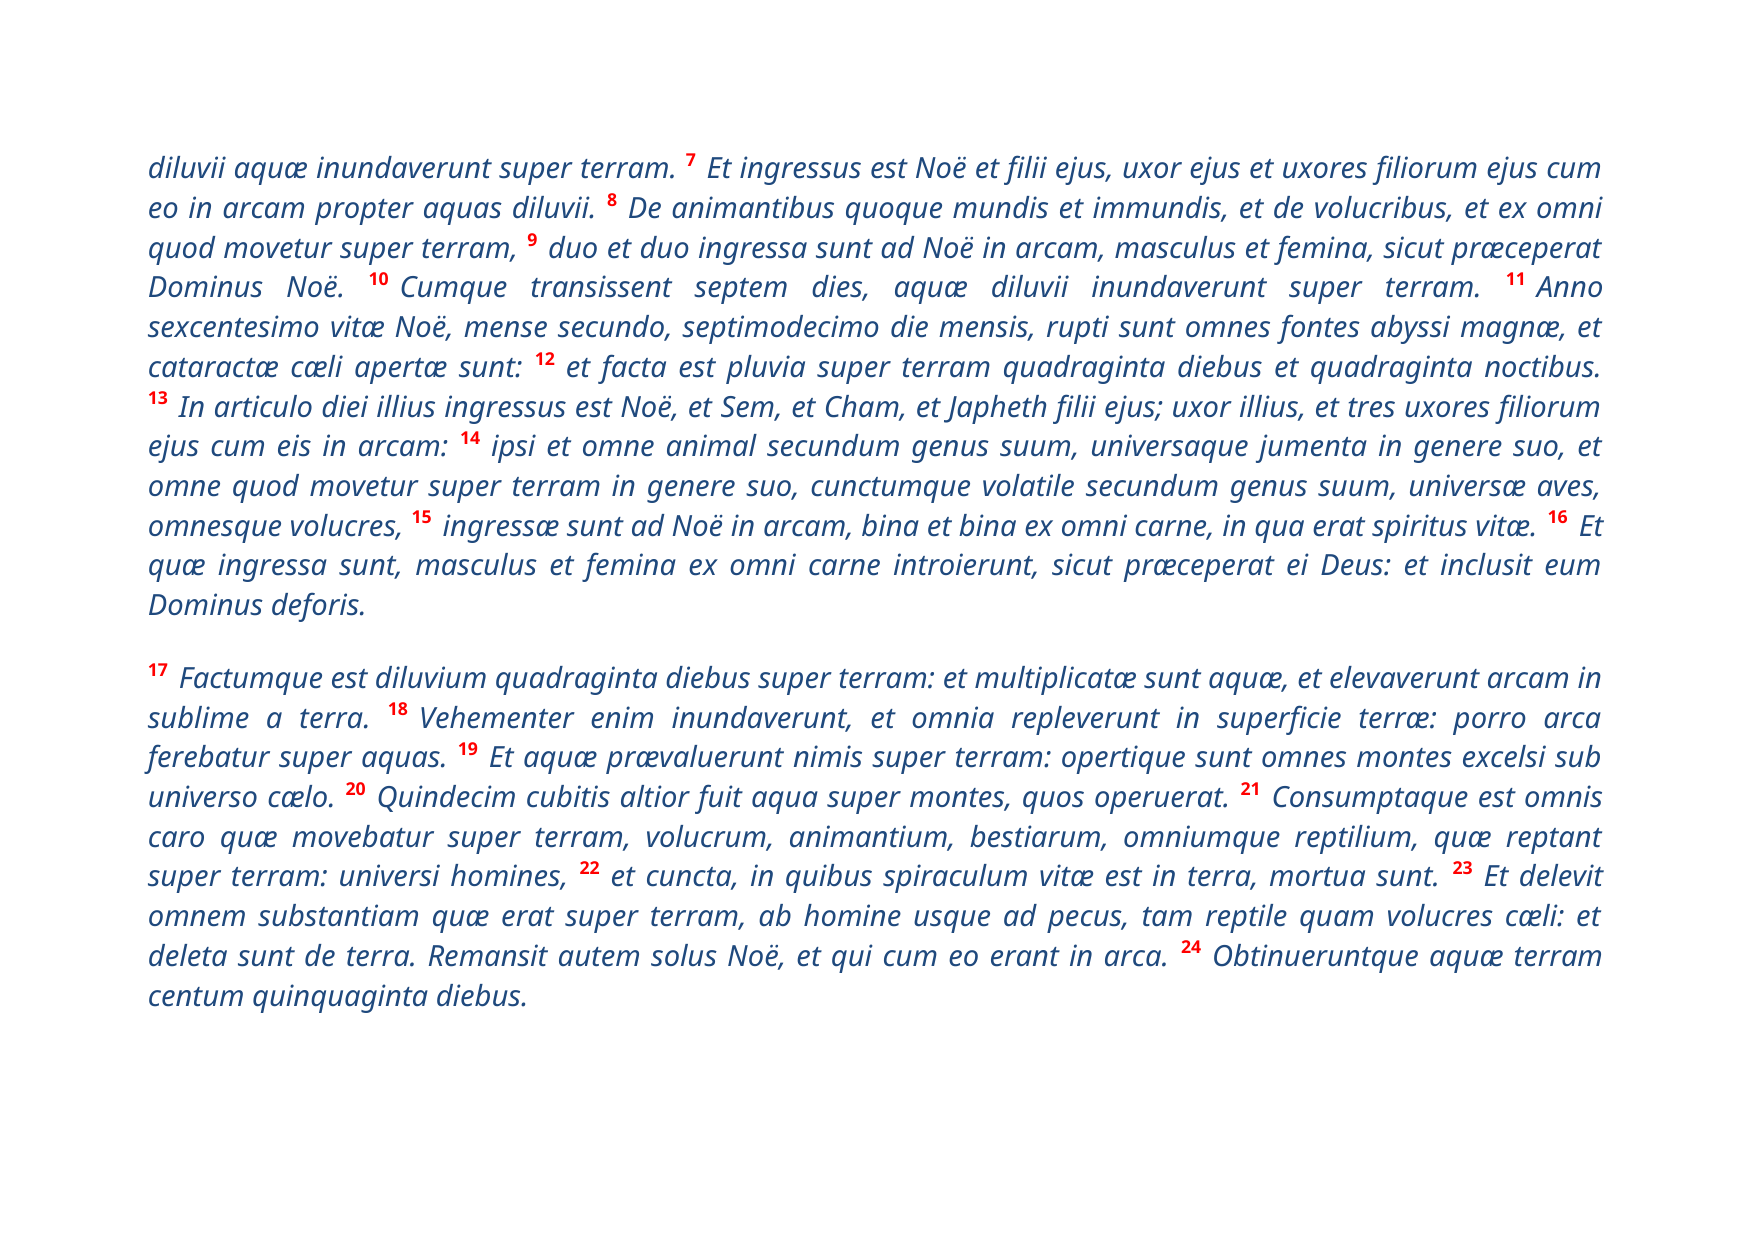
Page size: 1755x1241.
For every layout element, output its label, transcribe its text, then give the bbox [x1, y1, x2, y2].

text diluvii aquæ inundaverunt super terram. 7 Et ingressus est Noë et filii ejus, uxor ejus et uxores filiorum ejus cum eo in arcam propter aquas diluvii. 8 De animantibus quoque mundis et immundis, et de volucribus, et ex omni quod movetur super terram, 9 duo et duo ingressa sunt ad Noë in arcam, masculus et femina, sicut præceperat Dominus Noë. 10 Cumque transissent septem dies, aquæ diluvii inundaverunt super terram. 11 Anno sexcentesimo vitæ Noë, mense secundo, septimodecimo die mensis, rupti sunt omnes fontes abyssi magnæ, et cataractæ cæli apertæ sunt: 12 et facta est pluvia super terram quadraginta diebus et quadraginta noctibus. 13 In articulo diei illius ingressus est Noë, et Sem, et Cham, et Japheth filii ejus; uxor illius, et tres uxores filiorum ejus cum eis in arcam: 14 ipsi et omne animal secundum genus suum, universaque jumenta in genere suo, et omne quod movetur super terram in genere suo, cunctumque volatile secundum genus suum, universæ aves, omnesque volucres, 15 ingressæ sunt ad Noë in arcam, bina et bina ex omni carne, in qua erat spiritus vitæ. 16 Et quæ ingressa sunt, masculus et femina ex omni carne introierunt, sicut præceperat ei Deus: et inclusit eum Dominus deforis. [148, 148, 1606, 624]
text 17 Factumque est diluvium quadraginta diebus super terram: et multiplicatæ sunt aquæ, et elevaverunt arcam in sublime a terra. 18 Vehementer enim inundaverunt, et omnia repleverunt in superficie terræ: porro arca ferebatur super aquas. 19 Et aquæ prævaluerunt nimis super terram: opertique sunt omnes montes excelsi sub universo cælo. 20 Quindecim cubitis altior fuit aqua super montes, quos operuerat. 21 Consumptaque est omnis caro quæ movebatur super terram, volucrum, animantium, bestiarum, omniumque reptilium, quæ reptant super terram: universi homines, 22 et cuncta, in quibus spiraculum vitæ est in terra, mortua sunt. 23 Et delevit omnem substantiam quæ erat super terram, ab homine usque ad pecus, tam reptile quam volucres cæli: et deleta sunt de terra. Remansit autem solus Noë, et qui cum eo erant in arca. 24 Obtinueruntque aquæ terram centum quinquaginta diebus. [148, 657, 1606, 1014]
